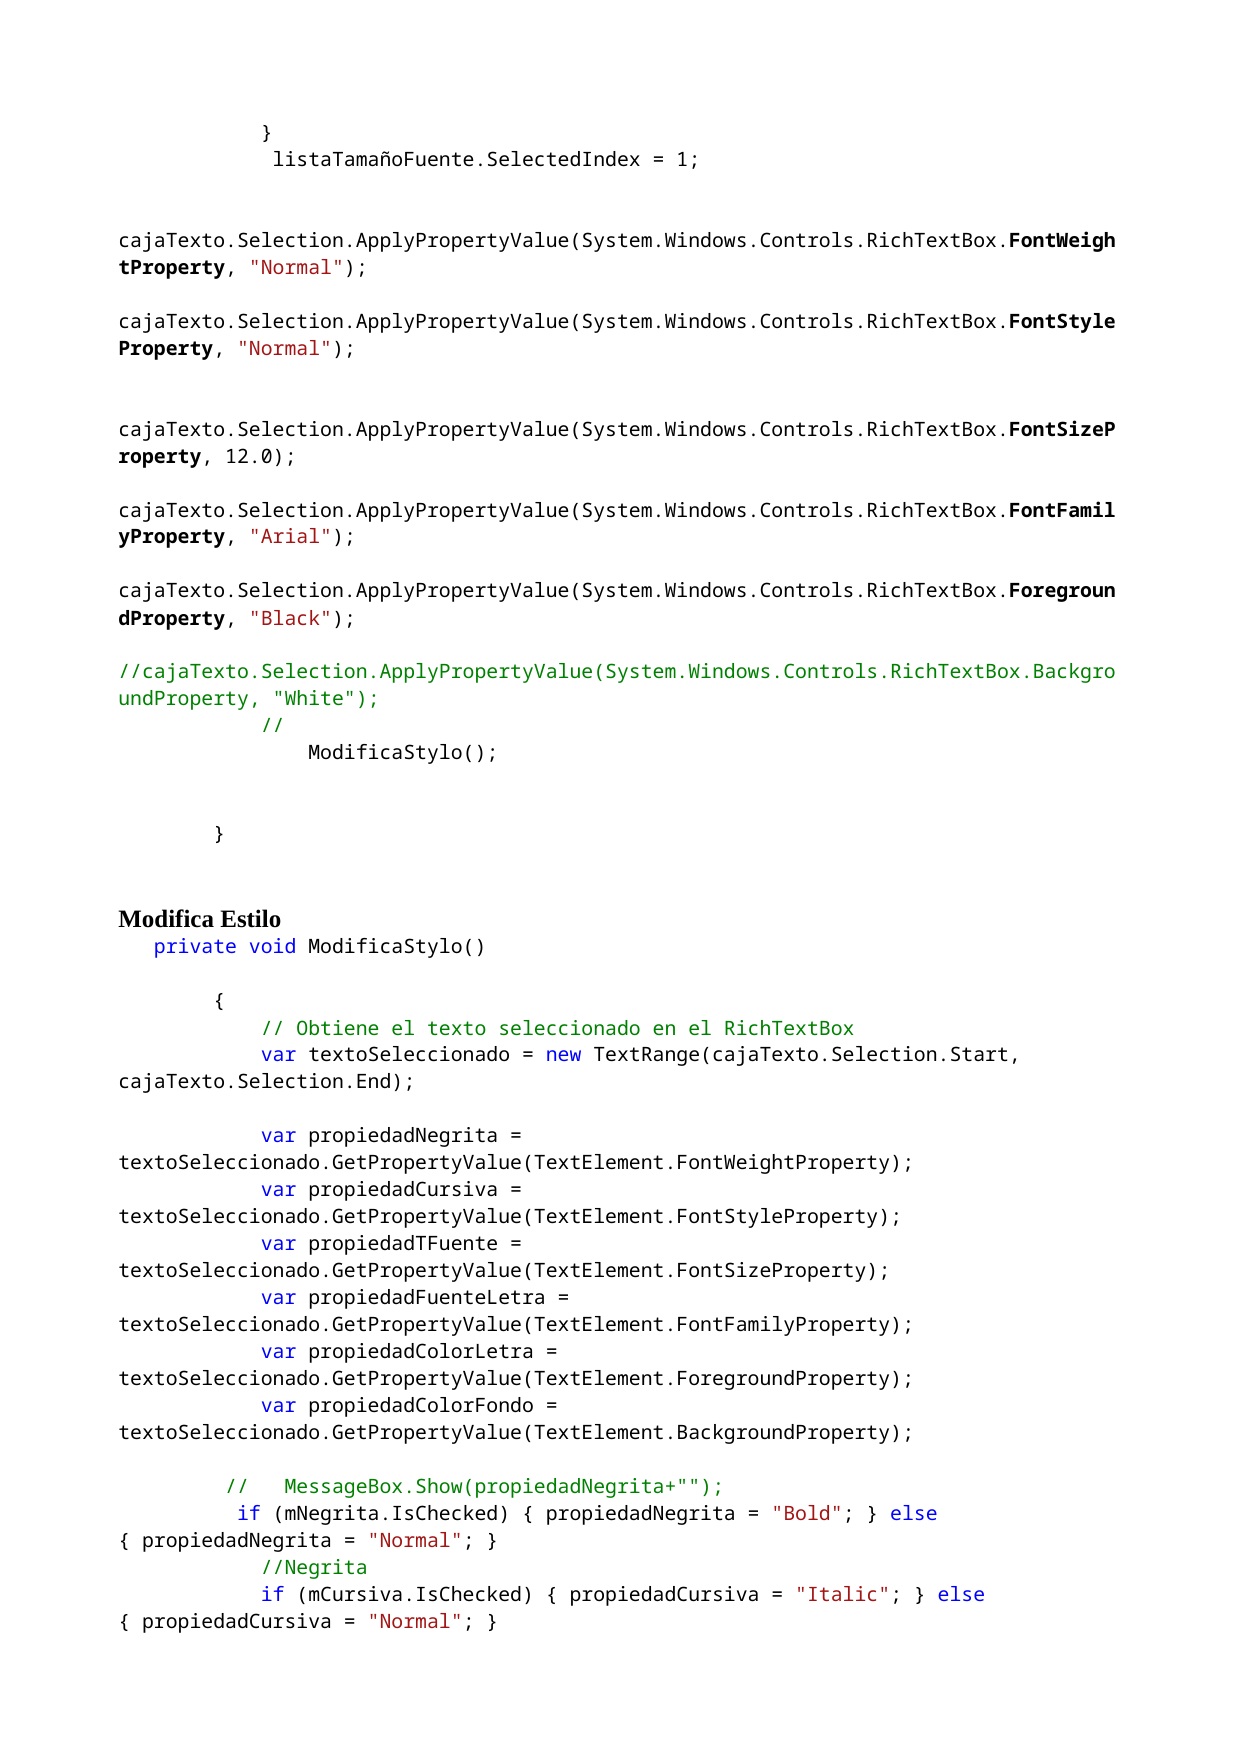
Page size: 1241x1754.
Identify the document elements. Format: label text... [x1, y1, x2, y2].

text cajaTexto.Selection.ApplyPropertyValue(System.Windows.Controls.RichTextBox.FontStyleProperty, "Normal"); [118, 280, 1122, 361]
text var textoSeleccionado = new TextRange(cajaTexto.Selection.Start, cajaTexto.Selection.End); [118, 1041, 1122, 1095]
text var propiedadNegrita = textoSeleccionado.GetPropertyValue(TextElement.FontWeightProperty); [118, 1122, 1122, 1176]
text } [118, 118, 1122, 145]
text var propiedadColorFondo = textoSeleccionado.GetPropertyValue(TextElement.BackgroundProperty); [118, 1391, 1122, 1445]
text if (mNegrita.IsChecked) { propiedadNegrita = "Bold"; } else { propiedadNegrita = "Normal"; } [118, 1499, 1122, 1553]
text // [118, 712, 1122, 739]
text //Negrita [118, 1553, 1122, 1580]
text ModificaStylo(); [118, 739, 1122, 766]
text var propiedadFuenteLetra = textoSeleccionado.GetPropertyValue(TextElement.FontFamilyProperty); [118, 1283, 1122, 1337]
text cajaTexto.Selection.ApplyPropertyValue(System.Windows.Controls.RichTextBox.ForegroundProperty, "Black"); [118, 550, 1122, 631]
text cajaTexto.Selection.ApplyPropertyValue(System.Windows.Controls.RichTextBox.FontSizeProperty, 12.0); [118, 388, 1122, 469]
text { [118, 987, 1122, 1014]
text if (mCursiva.IsChecked) { propiedadCursiva = "Italic"; } else { propiedadCursiva = "Normal"; } [118, 1580, 1122, 1634]
text //cajaTexto.Selection.ApplyPropertyValue(System.Windows.Controls.RichTextBox.BackgroundProperty, "White"); [118, 631, 1122, 712]
text // Obtiene el texto seleccionado en el RichTextBox [118, 1014, 1122, 1041]
text listaTamañoFuente.SelectedIndex = 1; [118, 145, 1122, 172]
text cajaTexto.Selection.ApplyPropertyValue(System.Windows.Controls.RichTextBox.FontWeightProperty, "Normal"); [118, 199, 1122, 280]
text private void ModificaStylo() [118, 933, 1122, 960]
text var propiedadTFuente = textoSeleccionado.GetPropertyValue(TextElement.FontSizeProperty); [118, 1229, 1122, 1283]
text var propiedadColorLetra = textoSeleccionado.GetPropertyValue(TextElement.ForegroundProperty); [118, 1337, 1122, 1391]
text // MessageBox.Show(propiedadNegrita+""); [118, 1472, 1122, 1499]
text var propiedadCursiva = textoSeleccionado.GetPropertyValue(TextElement.FontStyleProperty); [118, 1176, 1122, 1229]
text Modifica Estilo [118, 904, 1122, 933]
text cajaTexto.Selection.ApplyPropertyValue(System.Windows.Controls.RichTextBox.FontFamilyProperty, "Arial"); [118, 469, 1122, 550]
text } [118, 819, 1122, 847]
